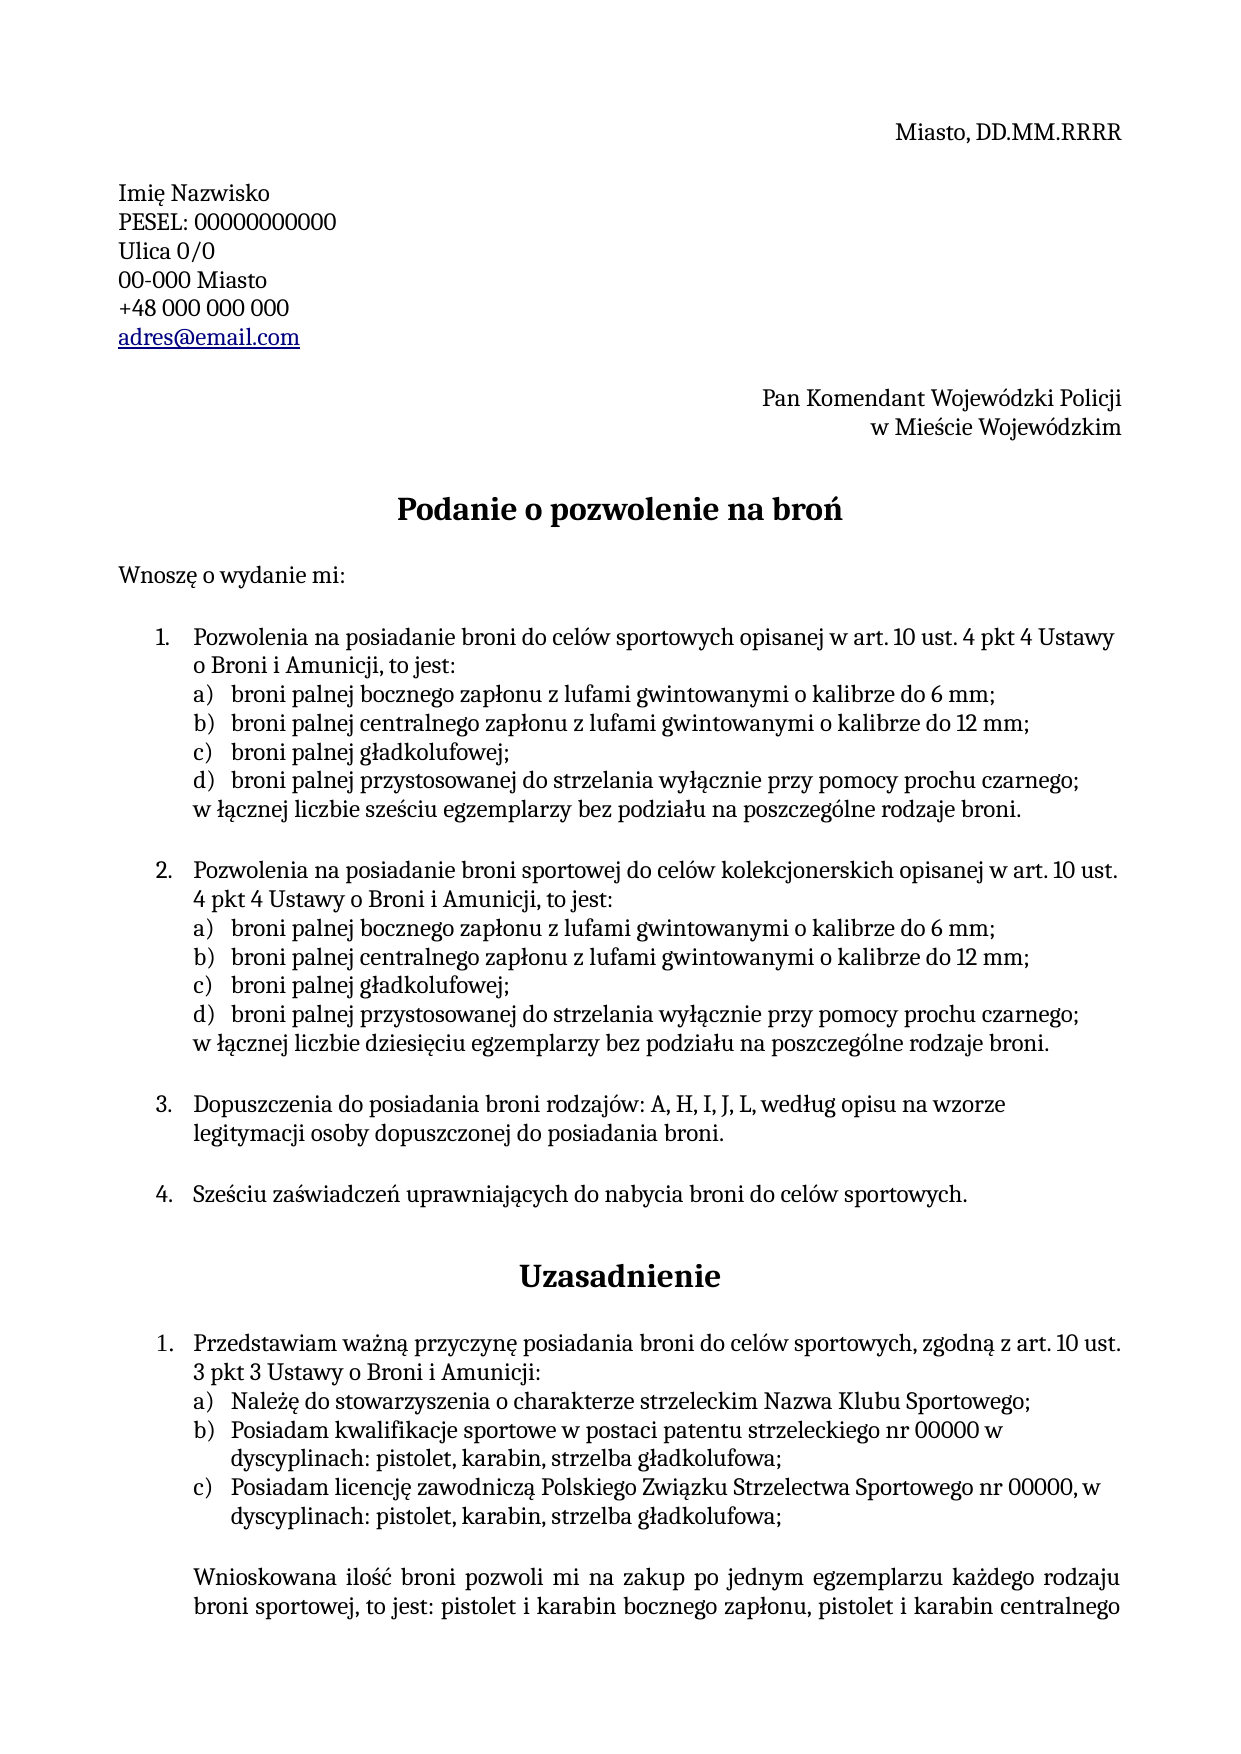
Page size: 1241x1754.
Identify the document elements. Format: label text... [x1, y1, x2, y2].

list Pozwolenia na posiadanie broni do celów sportowych opisanej w art. 10 ust. 4 pkt 4 Ustawy o Broni i Amunicji, to jest: [156, 623, 1122, 680]
list Należę do stowarzyszenia o charakterze strzeleckim Nazwa Klubu Sportowego; [193, 1387, 1122, 1416]
list Posiadam kwalifikacje sportowe w postaci patentu strzeleckiego nr 00000 w dyscyplinach: pistolet, karabin, strzelba gładkolufowa; [193, 1416, 1122, 1473]
list broni palnej gładkolufowej; [193, 738, 1122, 766]
text Wnoszę o wydanie mi: [118, 561, 1122, 590]
list broni palnej bocznego zapłonu z lufami gwintowanymi o kalibrze do 6 mm; [193, 680, 1122, 709]
text Podanie o pozwolenie na broń [118, 491, 1122, 529]
list w łącznej liczbie sześciu egzemplarzy bez podziału na poszczególne rodzaje broni. [156, 795, 1122, 824]
list Wnioskowana ilość broni pozwoli mi na zakup po jednym egzemplarzu każdego rodzaju broni sportowej, to jest: pistolet i karabin bocznego zapłonu, pistolet i karabin centralnego [156, 1563, 1122, 1621]
list broni palnej przystosowanej do strzelania wyłącznie przy pomocy prochu czarnego; [193, 1000, 1122, 1029]
list broni palnej centralnego zapłonu z lufami gwintowanymi o kalibrze do 12 mm; [193, 709, 1122, 738]
list Sześciu zaświadczeń uprawniających do nabycia broni do celów sportowych. [156, 1180, 1122, 1209]
text Pan Komendant Wojewódzki Policji w Mieście Wojewódzkim [118, 384, 1122, 442]
list broni palnej gładkolufowej; [193, 971, 1122, 1000]
list broni palnej centralnego zapłonu z lufami gwintowanymi o kalibrze do 12 mm; [193, 943, 1122, 971]
list Pozwolenia na posiadanie broni sportowej do celów kolekcjonerskich opisanej w art. 10 ust. 4 pkt 4 Ustawy o Broni i Amunicji, to jest: [156, 856, 1122, 914]
list Posiadam licencję zawodniczą Polskiego Związku Strzelectwa Sportowego nr 00000, w dyscyplinach: pistolet, karabin, strzelba gładkolufowa; [193, 1473, 1122, 1531]
text Uzasadnienie [118, 1258, 1122, 1296]
list Dopuszczenia do posiadania broni rodzajów: A, H, I, J, L, według opisu na wzorze legitymacji osoby dopuszczonej do posiadania broni. [156, 1090, 1122, 1148]
list w łącznej liczbie dziesięciu egzemplarzy bez podziału na poszczególne rodzaje broni. [156, 1029, 1122, 1058]
text Miasto, DD.MM.RRRR [118, 118, 1122, 147]
list broni palnej bocznego zapłonu z lufami gwintowanymi o kalibrze do 6 mm; [193, 914, 1122, 943]
list Przedstawiam ważną przyczynę posiadania broni do celów sportowych, zgodną z art. 10 ust. 3 pkt 3 Ustawy o Broni i Amunicji: [156, 1328, 1122, 1387]
list broni palnej przystosowanej do strzelania wyłącznie przy pomocy prochu czarnego; [193, 766, 1122, 795]
text Imię Nazwisko PESEL: 00000000000 Ulica 0/0 00-000 Miasto +48 000 000 000 adres@email.com [118, 179, 1122, 352]
